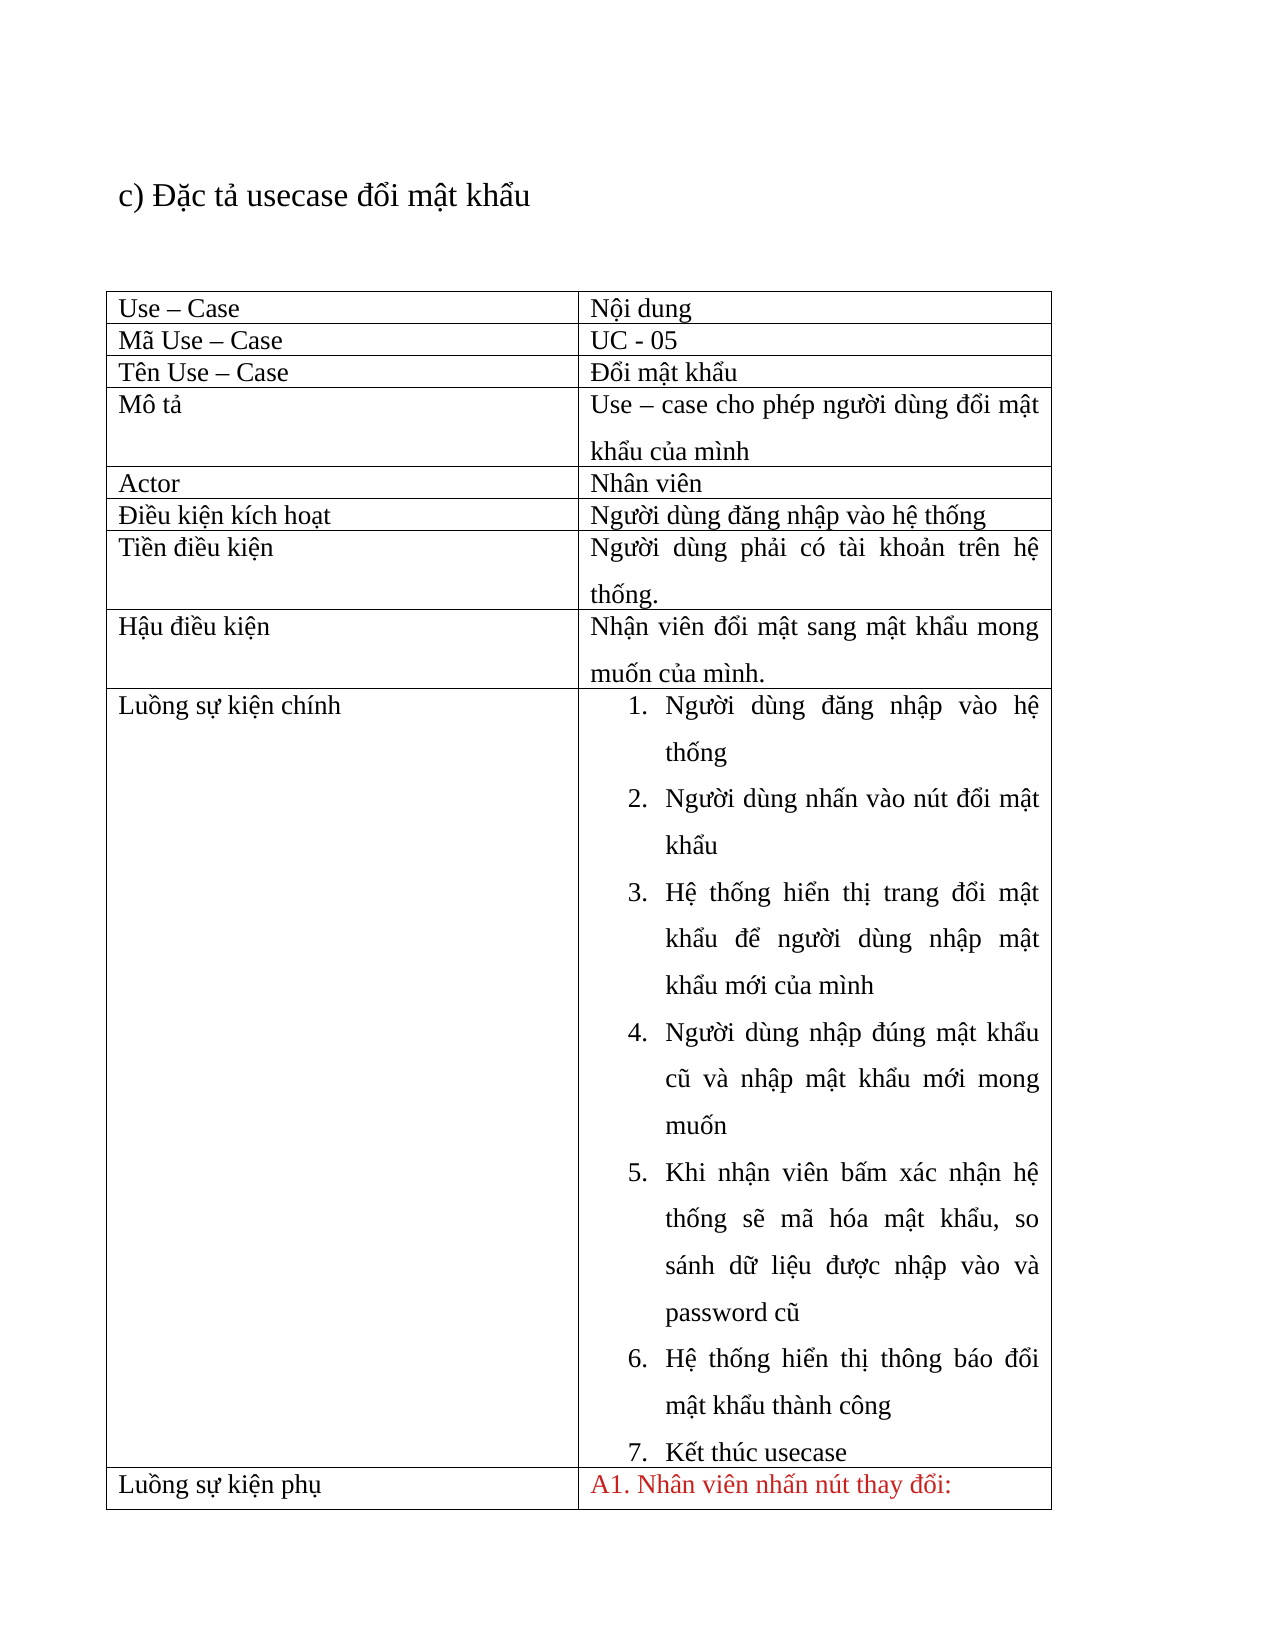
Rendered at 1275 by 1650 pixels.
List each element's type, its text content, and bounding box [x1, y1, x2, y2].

table_cell UC - 05 [579, 324, 1051, 355]
table_cell Use – case cho phép người dùng đổi mật khẩu của mình [579, 388, 1051, 466]
text c) Đặc tả usecase đổi mật khẩu [118, 176, 1157, 214]
table_header Nội dung [579, 292, 1051, 323]
table_cell Mô tả [107, 388, 578, 466]
table_cell Luồng sự kiện phụ [107, 1468, 578, 1509]
table_cell Tiền điều kiện [107, 531, 578, 609]
table_cell Điều kiện kích hoạt [107, 499, 578, 530]
table_cell Người dùng phải có tài khoản trên hệ thống. [579, 531, 1051, 609]
table_cell Người dùng đăng nhập vào hệ thống [579, 499, 1051, 530]
table_cell Tên Use – Case [107, 356, 578, 387]
table_header Use – Case [107, 292, 578, 323]
table_cell Người dùng đăng nhập vào hệ thống Người dùng nhấn vào nút đổi mật khẩu Hệ thống hiển thị trang đổi mật khẩu để người dùng nhập mật khẩu mới của mình Người dùng nhập đúng mật khẩu cũ và nhập mật khẩu mới mong muốn Khi nhận viên bấm xác nhận hệ thống sẽ mã hóa mật khẩu, so sánh dữ liệu được nhập vào và password cũ Hệ thống hiển thị thông báo đổi mật khẩu thành công Kết thúc usecase [579, 689, 1051, 1467]
table_cell Đổi mật khẩu [579, 356, 1051, 387]
table_cell Luồng sự kiện chính [107, 689, 578, 1467]
table_cell Nhân viên [579, 467, 1051, 498]
table_cell A1. Nhân viên nhấn nút thay đổi: [579, 1468, 1051, 1509]
table_cell Hậu điều kiện [107, 610, 578, 688]
table_cell Actor [107, 467, 578, 498]
table_cell Nhận viên đổi mật sang mật khẩu mong muốn của mình. [579, 610, 1051, 688]
table_cell Mã Use – Case [107, 324, 578, 355]
